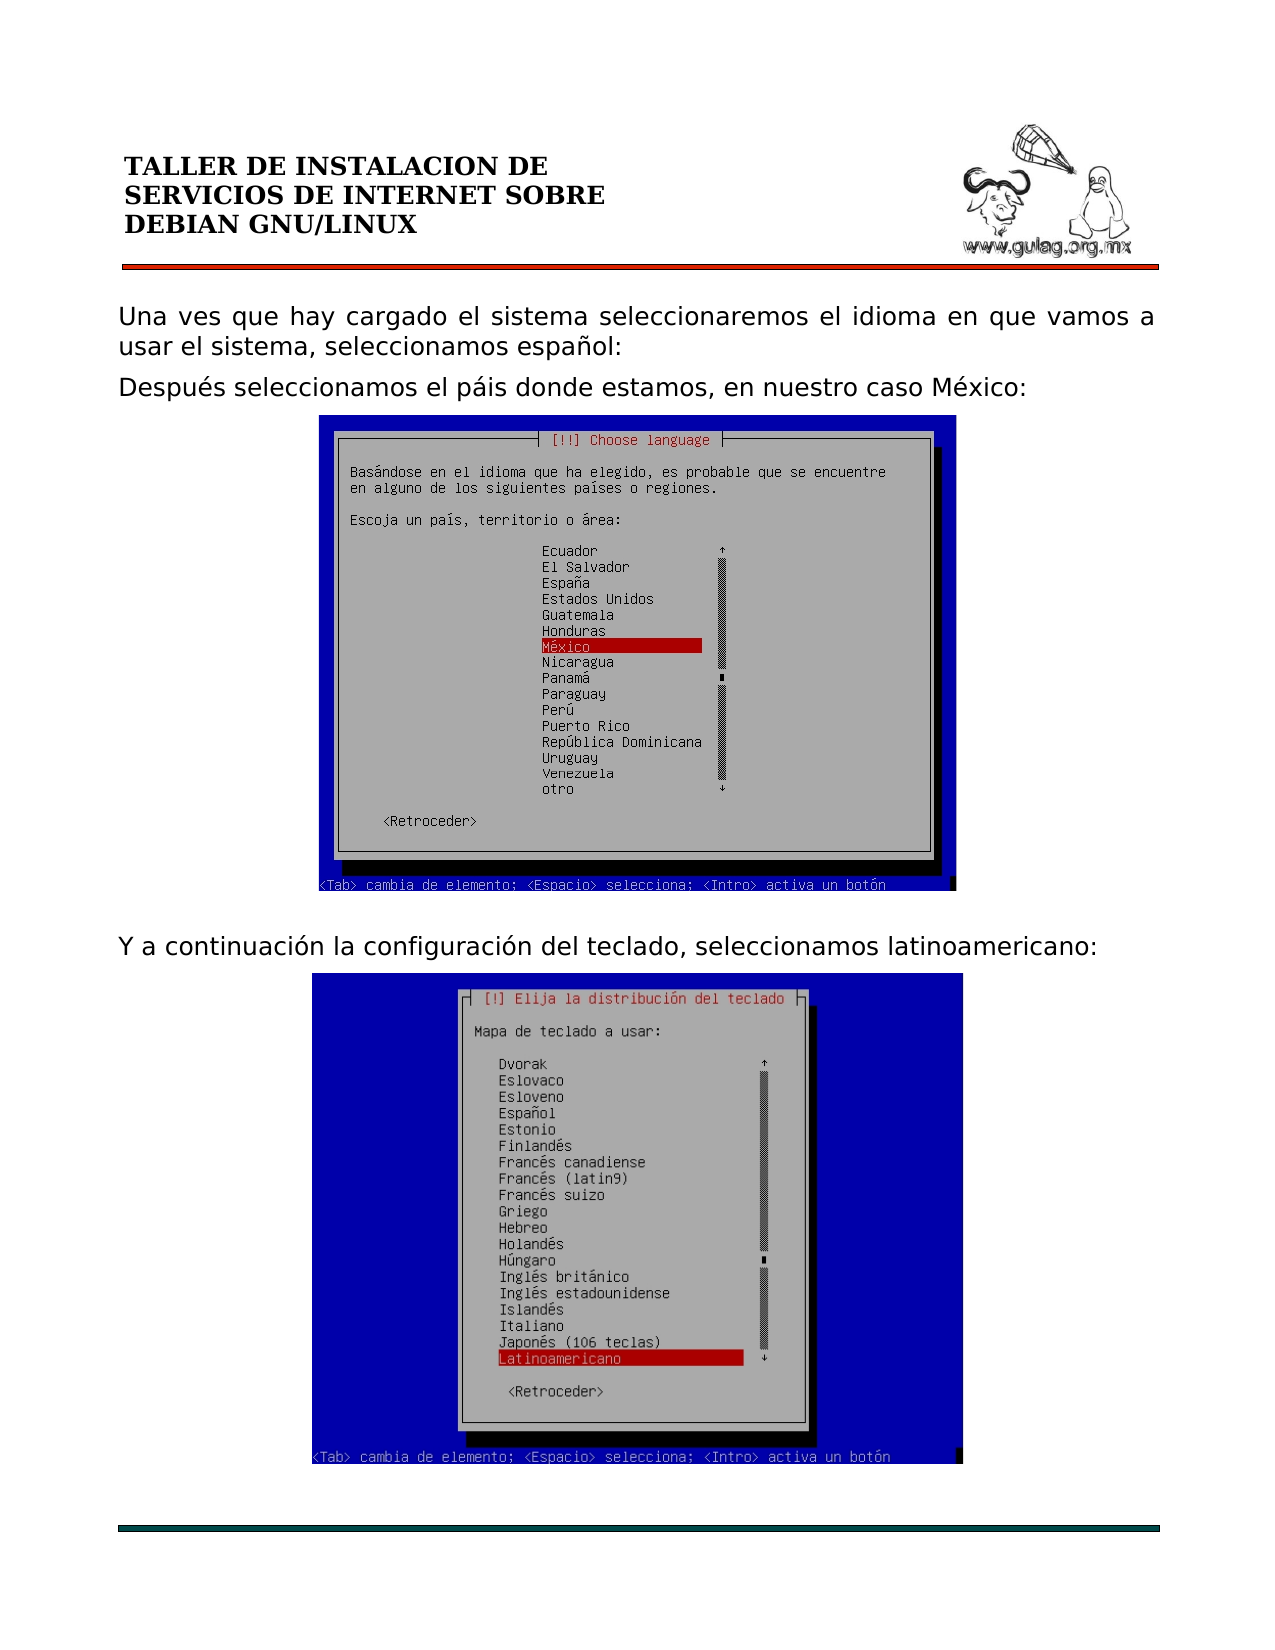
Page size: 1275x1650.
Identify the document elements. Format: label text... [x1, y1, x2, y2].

text Una ves que hay cargado el sistema seleccionaremos el idioma en que vamos a usar el sistema, seleccionamos español: [118, 303, 1157, 361]
picture [318, 415, 957, 891]
text Y a continuación la configuración del teclado, seleccionamos latinoamericano: [118, 932, 1157, 961]
picture [961, 122, 1132, 260]
text Después seleccionamos el páis donde estamos, en nuestro caso México: [118, 373, 1157, 403]
picture [312, 973, 964, 1464]
